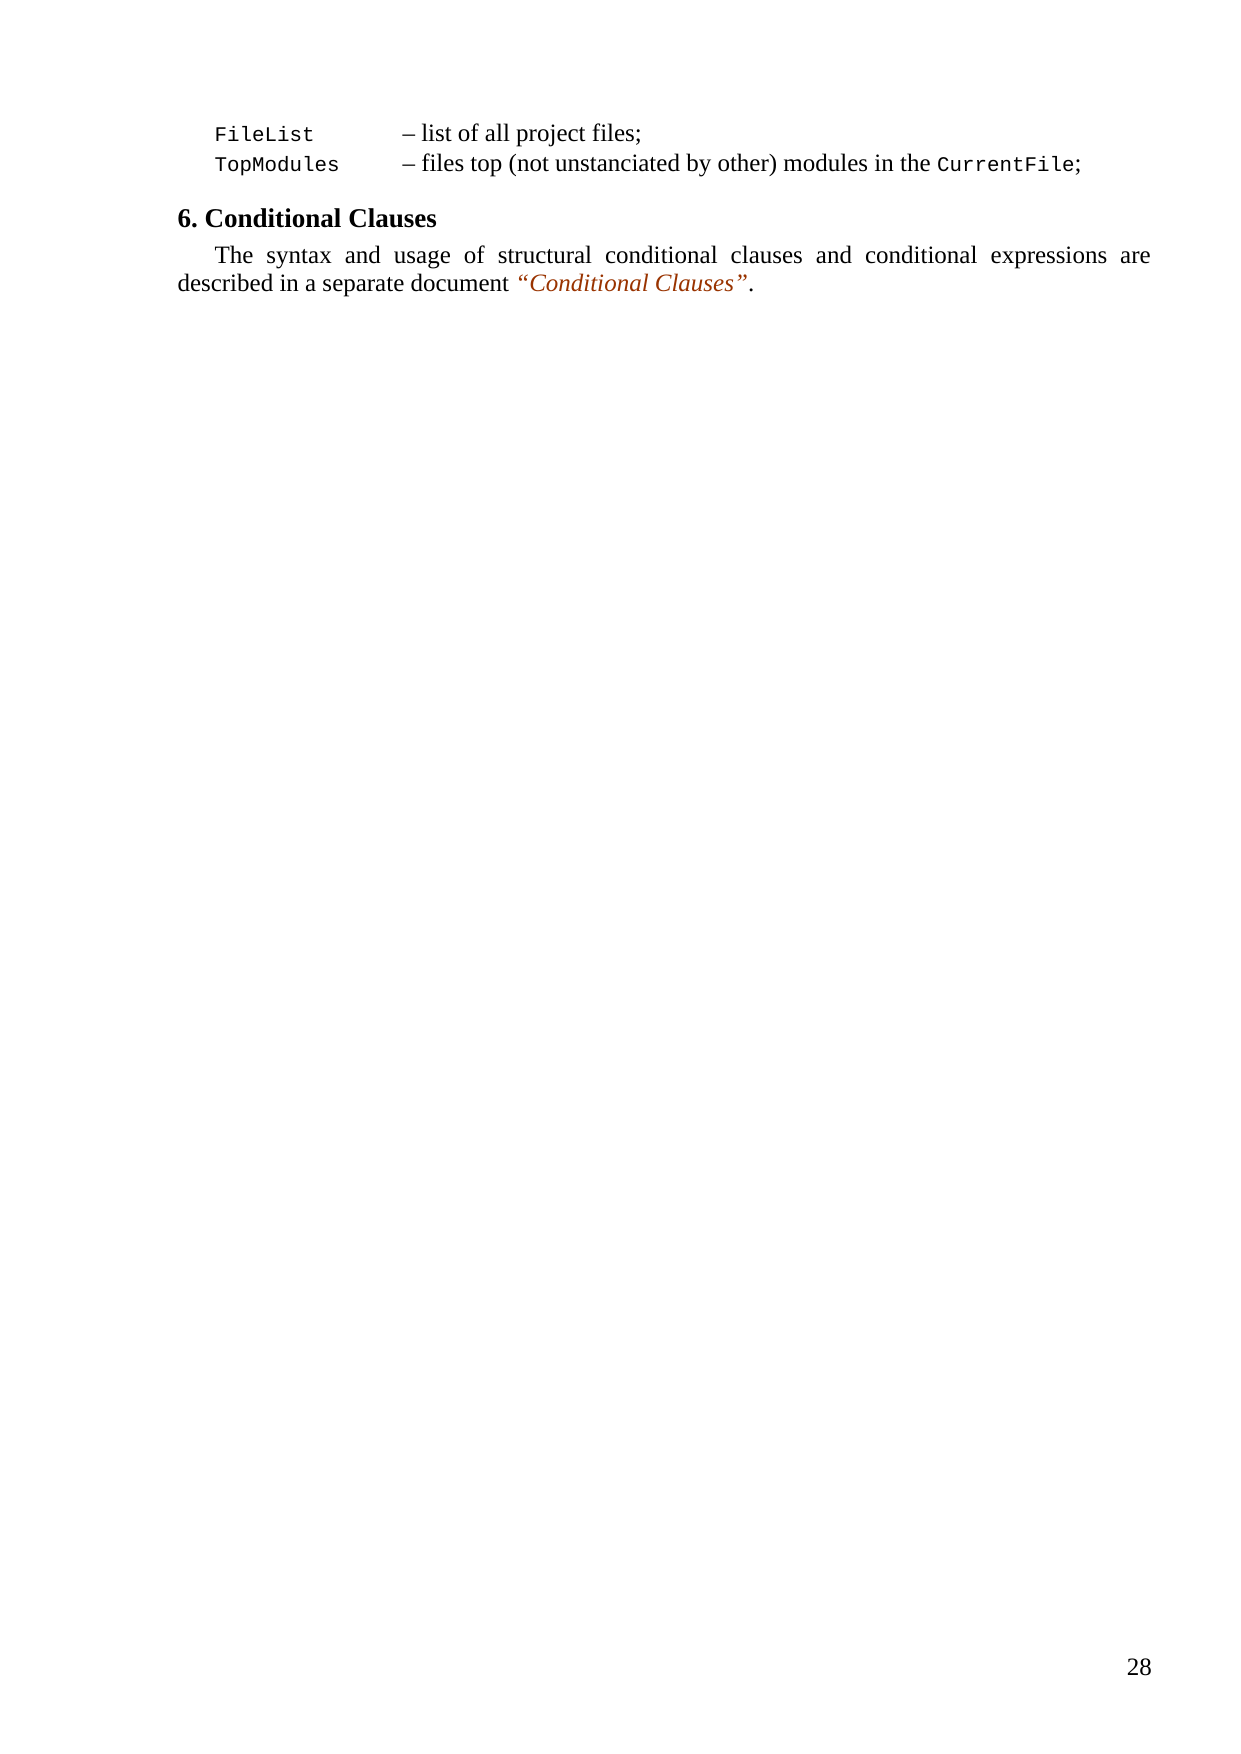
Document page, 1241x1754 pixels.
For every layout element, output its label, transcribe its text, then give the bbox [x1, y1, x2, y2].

text FileList – list of all project files; [177, 118, 1152, 148]
subtitle 6. Conditional Clauses [177, 202, 1152, 233]
text TopModules – files top (not unstanciated by other) modules in the CurrentFile; [177, 148, 1152, 177]
text The syntax and usage of structural conditional clauses and conditional expressions are described in a separate document “Conditional Clauses”. [177, 240, 1152, 297]
